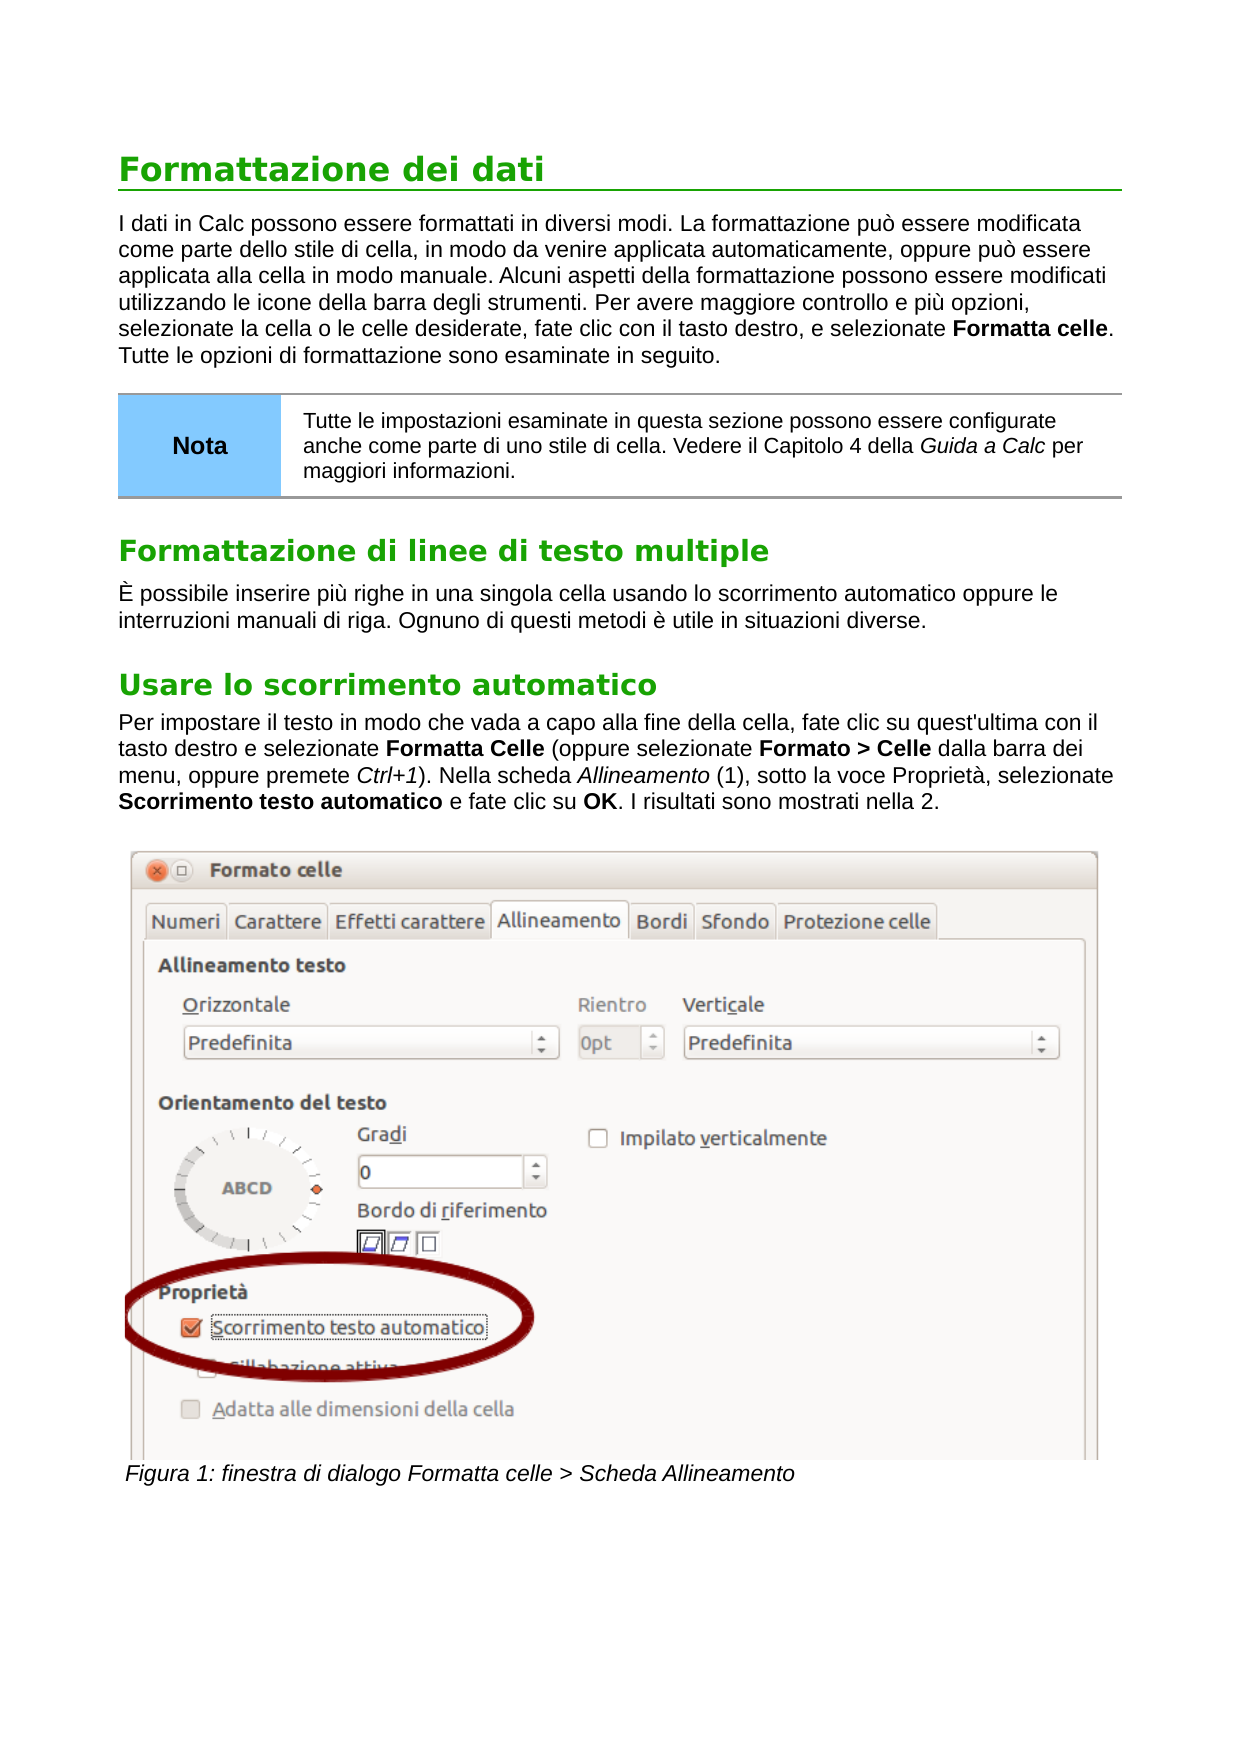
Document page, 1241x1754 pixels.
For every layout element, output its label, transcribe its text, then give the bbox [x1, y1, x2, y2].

table_header Tutte le impostazioni esaminate in questa sezione possono essere configurate anche come parte di uno stile di cella. Vedere il Capitolo 4 della Guida a Calc per maggiori informazioni. [281, 395, 1122, 496]
subtitle Usare lo scorrimento automatico [118, 668, 1122, 702]
text Figura 1: finestra di dialogo Formatta celle > Scheda Allineamento [125, 1460, 1116, 1488]
text È possibile inserire più righe in una singola cella usando lo scorrimento automatico oppure le interruzioni manuali di riga. Ognuno di questi metodi è utile in situazioni diverse. [118, 580, 1122, 633]
text Per impostare il testo in modo che vada a capo alla fine della cella, fate clic su quest'ultima con il tasto destro e selezionate Formatta Celle (oppure selezionate Formato > Celle dalla barra dei menu, oppure premete Ctrl+1). Nella scheda Allineamento (1), sotto la voce Proprietà, selezionate Scorrimento testo automatico e fate clic su OK. I risultati sono mostrati nella 2. [118, 709, 1122, 814]
picture [124, 839, 1116, 1460]
text I dati in Calc possono essere formattati in diversi modi. La formattazione può essere modificata come parte dello stile di cella, in modo da venire applicata automaticamente, oppure può essere applicata alla cella in modo manuale. Alcuni aspetti della formattazione possono essere modificati utilizzando le icone della barra degli strumenti. Per avere maggiore controllo e più opzioni, selezionate la cella o le celle desiderate, fate clic con il tasto destro, e selezionate Formatta celle. Tutte le opzioni di formattazione sono esaminate in seguito. [118, 210, 1122, 368]
subtitle Formattazione di linee di testo multiple [118, 534, 1122, 568]
table_header Nota [118, 395, 281, 496]
subtitle Formattazione dei dati [118, 150, 1122, 189]
